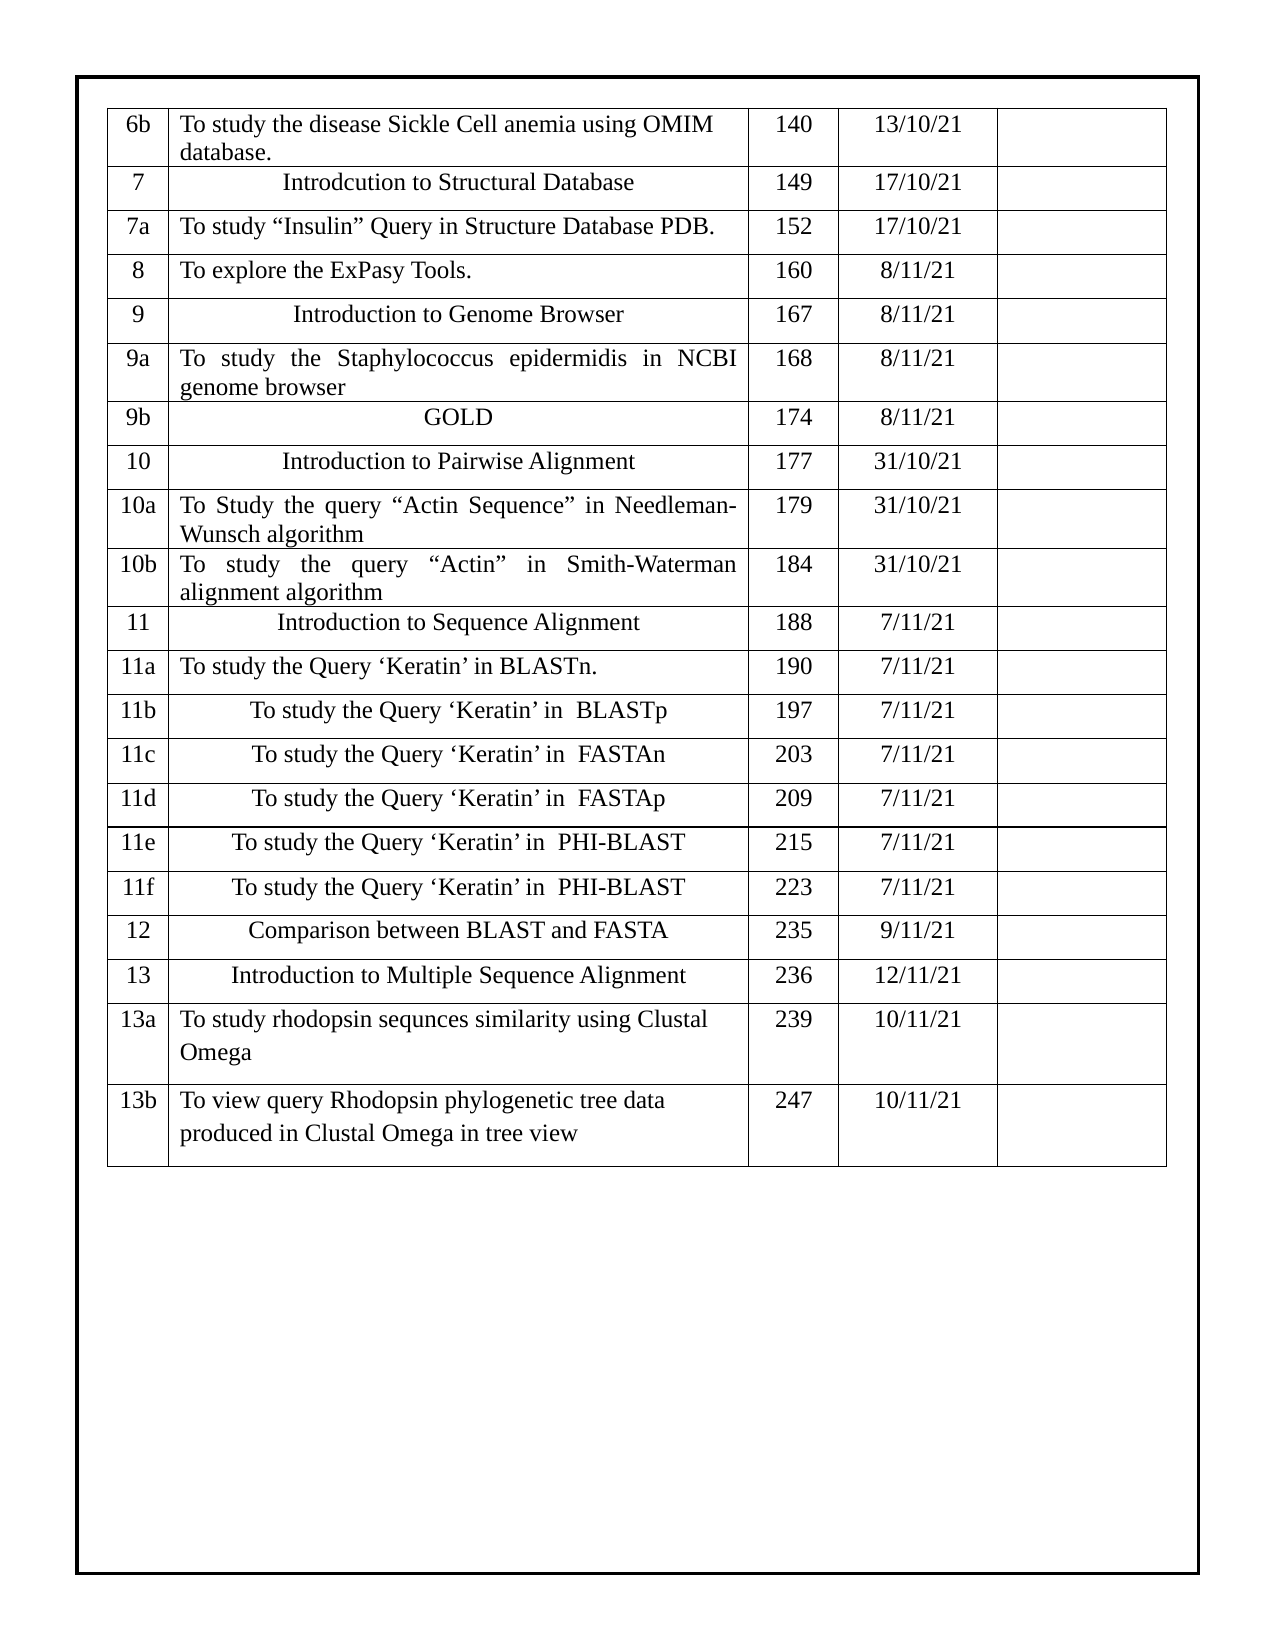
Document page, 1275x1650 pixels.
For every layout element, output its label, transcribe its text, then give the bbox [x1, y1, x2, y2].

table_cell To study the Query ‘Keratin’ in FASTAp [169, 784, 748, 826]
table_cell 9 [108, 299, 168, 342]
table_cell Comparison between BLAST and FASTA [169, 916, 748, 959]
table_cell 140 [749, 109, 838, 166]
table_cell To study the Staphylococcus epidermidis in NCBI genome browser [169, 344, 748, 401]
table_cell 13b [108, 1085, 168, 1166]
table_cell [998, 446, 1166, 489]
table_cell Introdcution to Structural Database [169, 167, 748, 210]
table_cell [998, 211, 1166, 254]
table_cell 31/10/21 [839, 446, 997, 489]
table_cell 174 [749, 402, 838, 445]
table_cell [998, 1085, 1166, 1166]
table_cell 179 [749, 490, 838, 548]
table_cell To view query Rhodopsin phylogenetic tree data produced in Clustal Omega in tree view [169, 1085, 748, 1166]
table_cell 10/11/21 [839, 1085, 997, 1166]
table_cell 203 [749, 739, 838, 782]
table_cell 6b [108, 109, 168, 166]
table_cell [998, 607, 1166, 650]
table_cell 235 [749, 916, 838, 959]
table_cell 9/11/21 [839, 916, 997, 959]
table_cell To study the Query ‘Keratin’ in BLASTn. [169, 651, 748, 694]
table_cell 197 [749, 695, 838, 738]
table_cell 8/11/21 [839, 402, 997, 445]
table_cell 7/11/21 [839, 739, 997, 782]
table_cell 11b [108, 695, 168, 738]
table_cell 13a [108, 1004, 168, 1084]
table_cell [998, 1004, 1166, 1084]
table_cell To study rhodopsin sequnces similarity using Clustal Omega [169, 1004, 748, 1084]
table_cell To Study the query “Actin Sequence” in Needleman-Wunsch algorithm [169, 490, 748, 548]
table_cell 239 [749, 1004, 838, 1084]
table_cell To study the Query ‘Keratin’ in FASTAn [169, 739, 748, 782]
table_cell Introduction to Sequence Alignment [169, 607, 748, 650]
table_cell 11c [108, 739, 168, 782]
table_cell 167 [749, 299, 838, 342]
table_cell 10a [108, 490, 168, 548]
table_cell 184 [749, 549, 838, 606]
table_cell 236 [749, 960, 838, 1003]
table_cell [998, 960, 1166, 1003]
table_cell 11f [108, 872, 168, 914]
table_cell [998, 344, 1166, 401]
table_cell [998, 784, 1166, 826]
table_cell 8 [108, 255, 168, 298]
table_cell [998, 916, 1166, 959]
table_cell [998, 255, 1166, 298]
table_cell 8/11/21 [839, 255, 997, 298]
table_cell 177 [749, 446, 838, 489]
table_cell To study the Query ‘Keratin’ in PHI-BLAST [169, 828, 748, 871]
table_cell [998, 828, 1166, 871]
table_cell 190 [749, 651, 838, 694]
table_cell Introduction to Multiple Sequence Alignment [169, 960, 748, 1003]
table_cell [998, 739, 1166, 782]
table_cell 7/11/21 [839, 651, 997, 694]
table_cell [998, 109, 1166, 166]
table_cell 12/11/21 [839, 960, 997, 1003]
table_cell 7/11/21 [839, 828, 997, 871]
table_cell [998, 402, 1166, 445]
table_cell GOLD [169, 402, 748, 445]
table_cell 223 [749, 872, 838, 914]
table_cell To study the disease Sickle Cell anemia using OMIM database. [169, 109, 748, 166]
table_cell 149 [749, 167, 838, 210]
table_cell To study the Query ‘Keratin’ in BLASTp [169, 695, 748, 738]
table_cell 9b [108, 402, 168, 445]
table_cell 8/11/21 [839, 344, 997, 401]
table_cell [998, 167, 1166, 210]
table_cell 11 [108, 607, 168, 650]
table_cell To study “Insulin” Query in Structure Database PDB. [169, 211, 748, 254]
table_cell 160 [749, 255, 838, 298]
table_cell [998, 299, 1166, 342]
table_cell 168 [749, 344, 838, 401]
table_cell 209 [749, 784, 838, 826]
table_cell 17/10/21 [839, 167, 997, 210]
table_cell 11e [108, 828, 168, 871]
table_cell 12 [108, 916, 168, 959]
table_cell [998, 490, 1166, 548]
table_cell 10/11/21 [839, 1004, 997, 1084]
table_cell [998, 651, 1166, 694]
table_cell 13/10/21 [839, 109, 997, 166]
table_cell 31/10/21 [839, 490, 997, 548]
table_cell 7/11/21 [839, 607, 997, 650]
table_cell 13 [108, 960, 168, 1003]
table_cell 9a [108, 344, 168, 401]
table_cell 152 [749, 211, 838, 254]
table_cell 10 [108, 446, 168, 489]
table_cell 11d [108, 784, 168, 826]
table_cell 247 [749, 1085, 838, 1166]
table_cell 7a [108, 211, 168, 254]
table_cell 7/11/21 [839, 784, 997, 826]
table_cell 7/11/21 [839, 695, 997, 738]
table_cell Introduction to Genome Browser [169, 299, 748, 342]
table_cell 31/10/21 [839, 549, 997, 606]
table_cell 10b [108, 549, 168, 606]
table_cell [998, 872, 1166, 914]
table_cell 7 [108, 167, 168, 210]
table_cell To study the Query ‘Keratin’ in PHI-BLAST [169, 872, 748, 914]
table_cell 17/10/21 [839, 211, 997, 254]
table_cell [998, 695, 1166, 738]
table_cell 215 [749, 828, 838, 871]
table_cell To study the query “Actin” in Smith-Waterman alignment algorithm [169, 549, 748, 606]
table_cell 11a [108, 651, 168, 694]
table_cell [998, 549, 1166, 606]
table_cell To explore the ExPasy Tools. [169, 255, 748, 298]
table_cell 7/11/21 [839, 872, 997, 914]
table_cell Introduction to Pairwise Alignment [169, 446, 748, 489]
table_cell 8/11/21 [839, 299, 997, 342]
table_cell 188 [749, 607, 838, 650]
